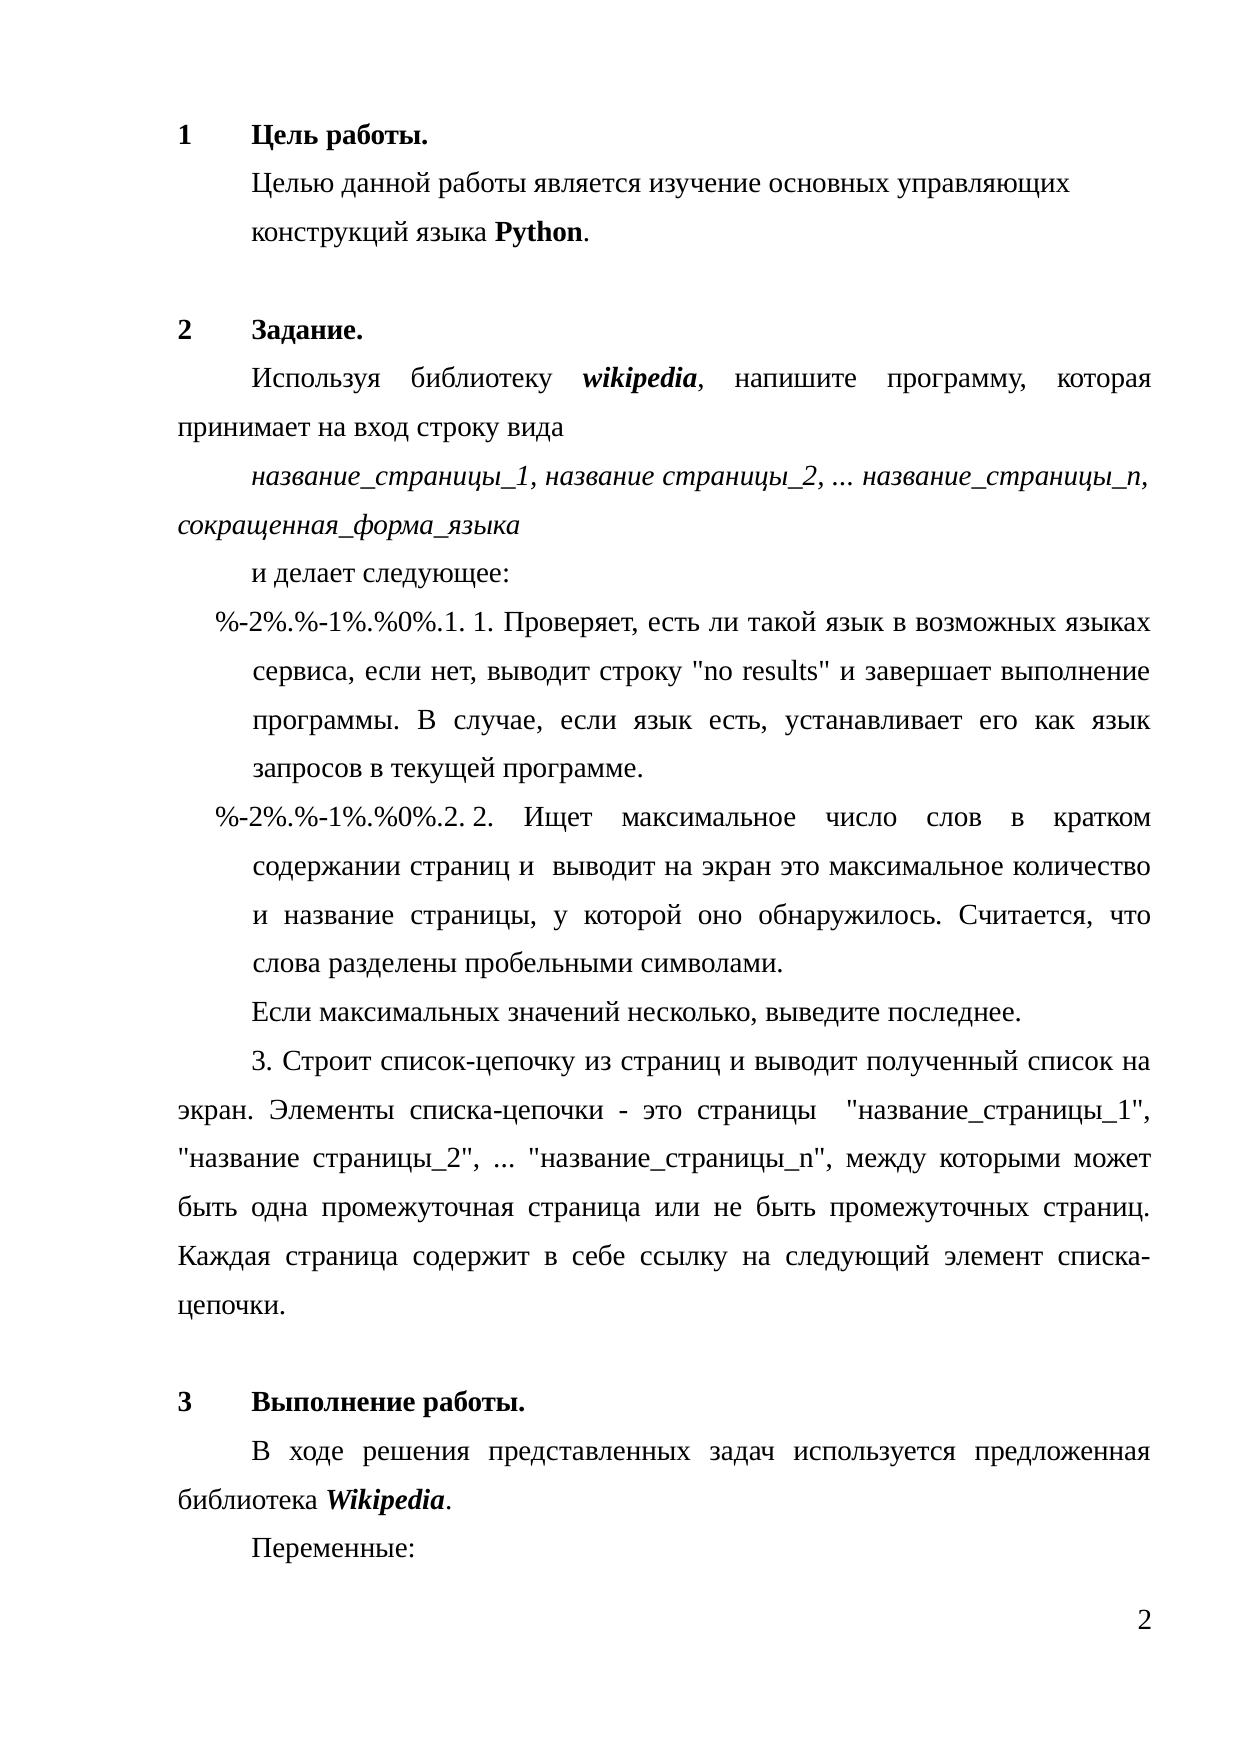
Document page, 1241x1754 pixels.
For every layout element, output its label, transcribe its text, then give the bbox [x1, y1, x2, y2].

text Используя библиотеку wikipedia, напишите программу, которая принимает на вход строку вида [177, 362, 1152, 443]
text Целью данной работы является изучение основных управляющих [177, 167, 1152, 199]
list 2. Ищет максимальное число слов в кратком содержании страниц и выводит на экран это максимальное количество и название страницы, у которой оно обнаружилось. Считается, что слова разделены пробельными символами. [215, 801, 1152, 979]
text Переменные: [177, 1532, 1152, 1564]
subtitle Цель работы. [177, 118, 1152, 151]
text и делает следующее: [177, 557, 1152, 589]
text 3. Строит список-цепочку из страниц и выводит полученный список на экран. Элементы списка-цепочки - это страницы "название_страницы_1", "название страницы_2", ... "название_страницы_n", между которыми может быть одна промежуточная страница или не быть промежуточных страниц. Каждая страница содержит в себе ссылку на следующий элемент списка-цепочки. [177, 1044, 1152, 1321]
text конструкций языка Python. [177, 216, 1152, 248]
text название_страницы_1, название страницы_2, ... название_страницы_n, сокращенная_форма_языка [177, 459, 1152, 541]
text Если максимальных значений несколько, выведите последнее. [177, 996, 1152, 1028]
list 1. Проверяет, есть ли такой язык в возможных языках сервиса, если нет, выводит строку "no results" и завершает выполнение программы. В случае, если язык есть, устанавливает его как язык запросов в текущей программе. [215, 606, 1152, 784]
subtitle Выполнение работы. [177, 1386, 1152, 1418]
subtitle Задание. [177, 313, 1152, 346]
text В ходе решения представленных задач используется предложенная библиотека Wikipedia. [177, 1434, 1152, 1516]
